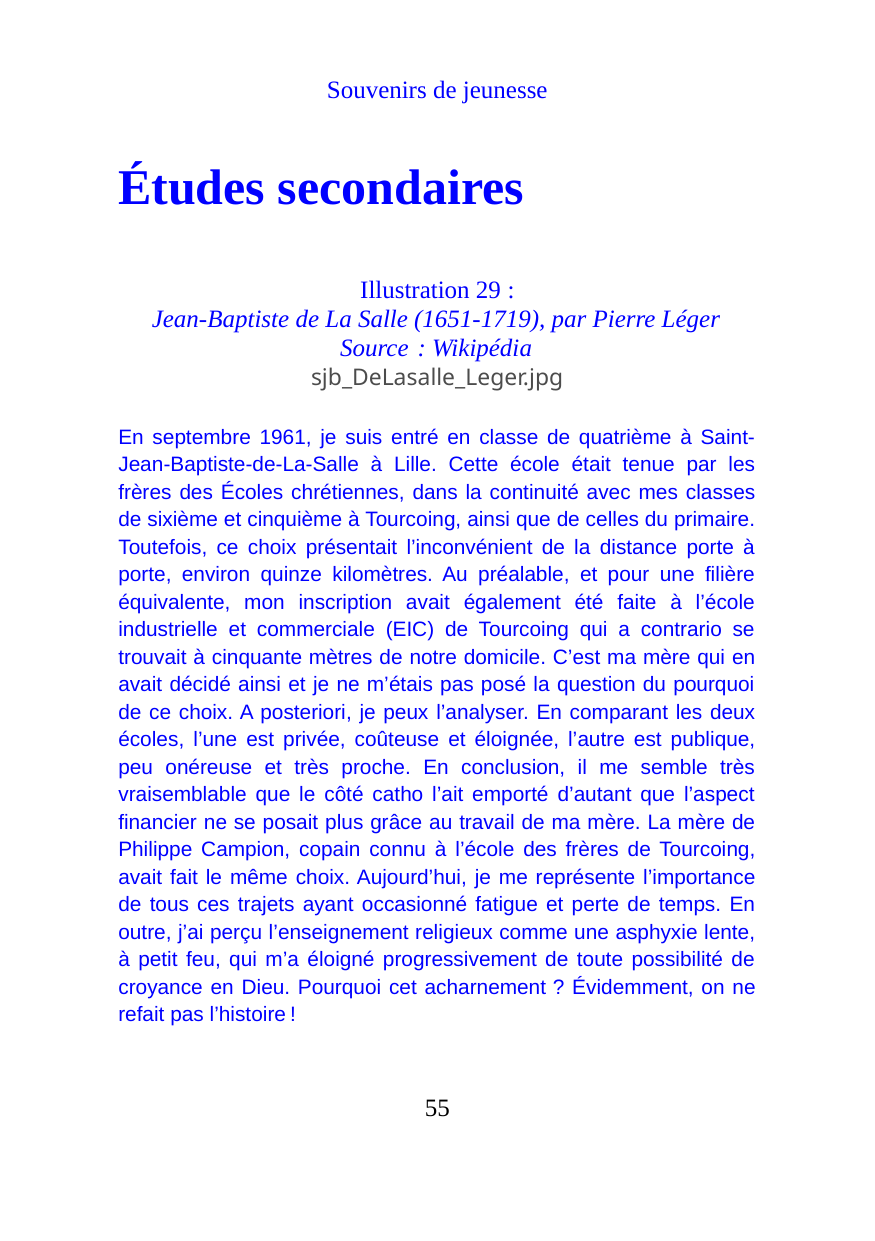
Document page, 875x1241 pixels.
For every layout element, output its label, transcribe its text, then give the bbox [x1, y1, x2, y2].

subtitle Études secondaires [118, 157, 756, 215]
text Illustration 29 : [118, 275, 756, 304]
text sjb_DeLasalle_Leger.jpg [118, 361, 756, 393]
text Source : Wikipédia [118, 333, 756, 361]
text Jean-Baptiste de La Salle (1651-1719), par Pierre Léger [118, 304, 756, 333]
text En septembre 1961, je suis entré en classe de quatrième à Saint-Jean-Baptiste-de-La-Salle à Lille. Cette école était tenue par les frères des Écoles chrétiennes, dans la continuité avec mes classes de sixième et cinquième à Tourcoing, ainsi que de celles du primaire. Toutefois, ce choix présentait l’inconvénient de la distance porte à porte, environ quinze kilomètres. Au préalable, et pour une filière équivalente, mon inscription avait également été faite à l’école industrielle et commerciale (EIC) de Tourcoing qui a contrario se trouvait à cinquante mètres de notre domicile. C’est ma mère qui en avait décidé ainsi et je ne m’étais pas posé la question du pourquoi de ce choix. A posteriori, je peux l’analyser. En comparant les deux écoles, l’une est privée, coûteuse et éloignée, l’autre est publique, peu onéreuse et très proche. En conclusion, il me semble très vraisemblable que le côté catho l’ait emporté d’autant que l’aspect financier ne se posait plus grâce au travail de ma mère. La mère de Philippe Campion, copain connu à l’école des frères de Tourcoing, avait fait le même choix. Aujourd’hui, je me représente l’importance de tous ces trajets ayant occasionné fatigue et perte de temps. En outre, j’ai perçu l’enseignement religieux comme une asphyxie lente, à petit feu, qui m’a éloigné progressivement de toute possibilité de croyance en Dieu. Pourquoi cet acharnement ? Évidemment, on ne refait pas l’histoire ! [118, 425, 756, 1026]
